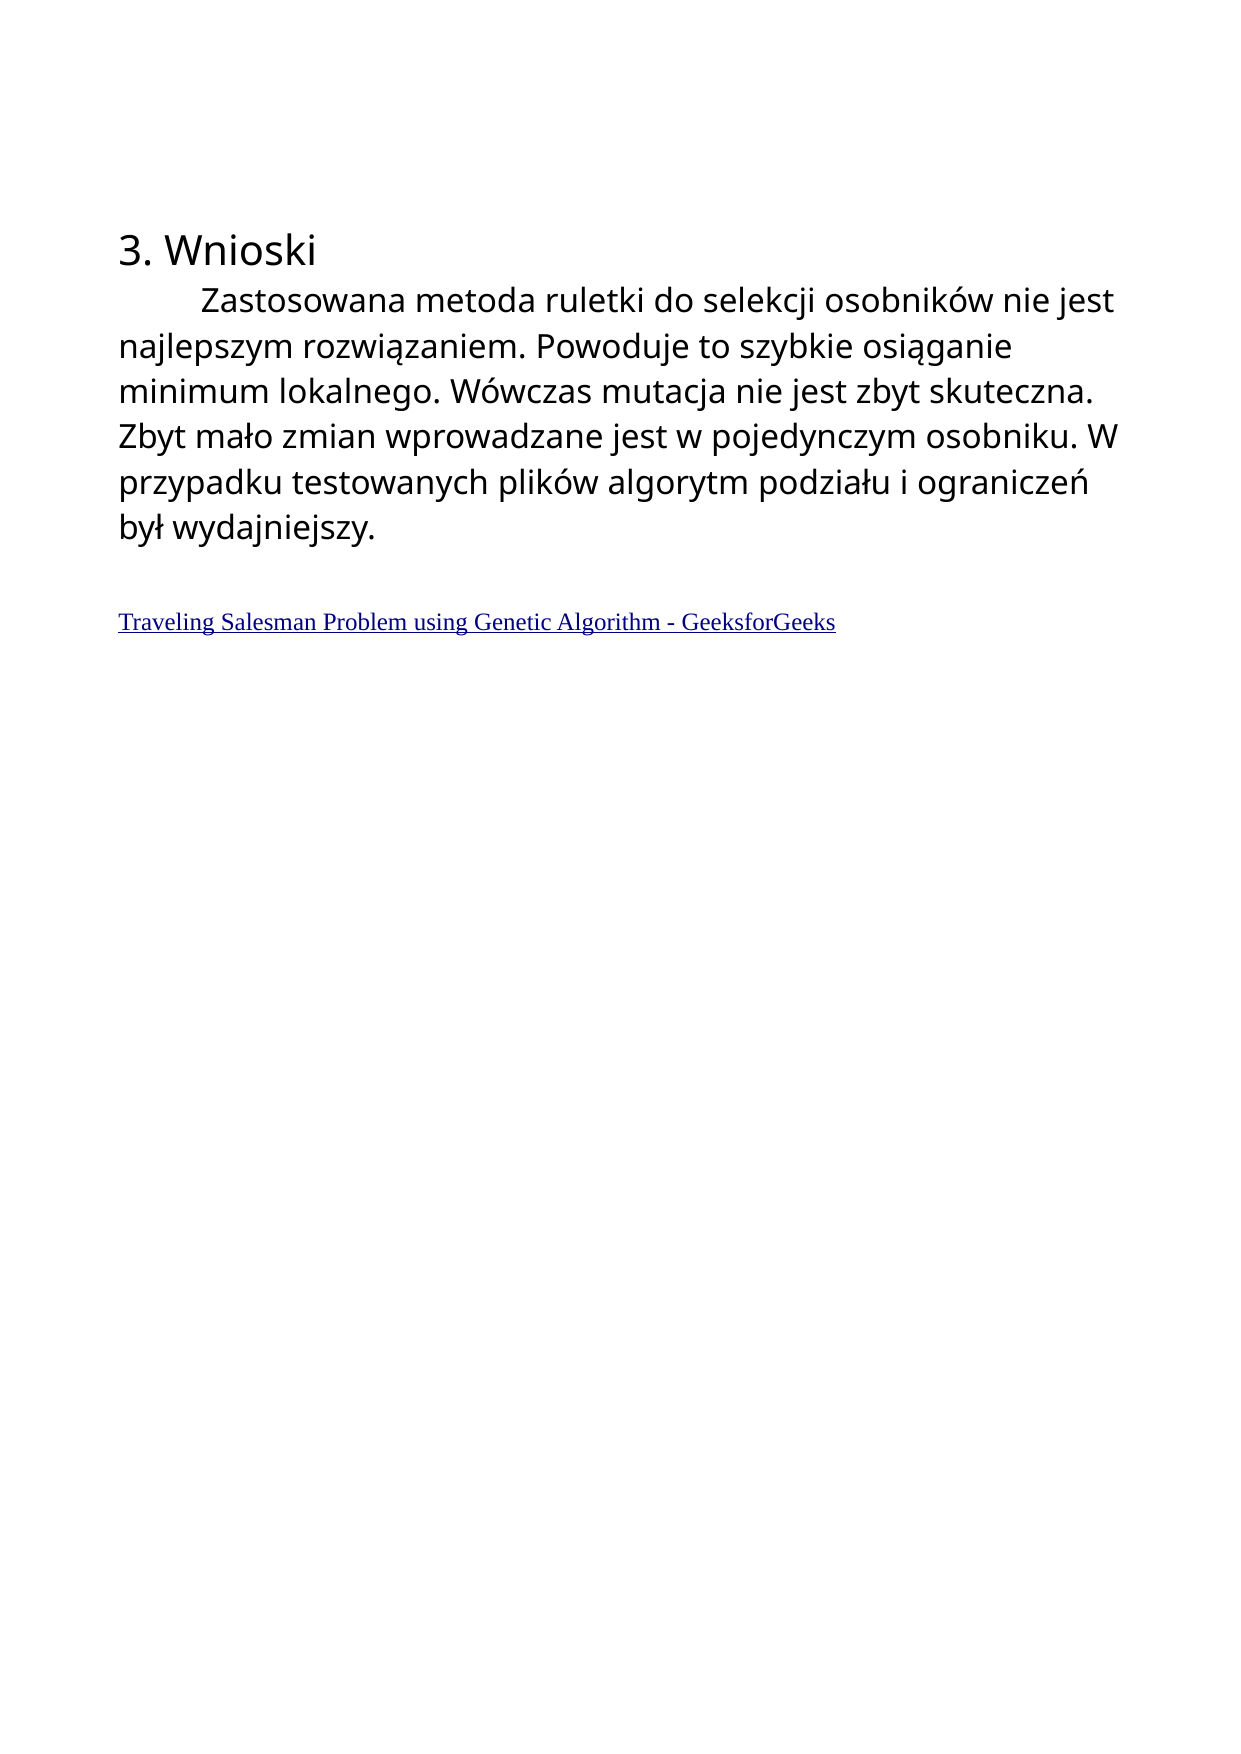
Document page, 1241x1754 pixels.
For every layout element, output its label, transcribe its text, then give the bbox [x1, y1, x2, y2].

text Traveling Salesman Problem using Genetic Algorithm - GeeksforGeeks [118, 607, 1122, 636]
text 3. Wnioski [118, 220, 1122, 277]
text Zastosowana metoda ruletki do selekcji osobników nie jest najlepszym rozwiązaniem. Powoduje to szybkie osiąganie minimum lokalnego. Wówczas mutacja nie jest zbyt skuteczna. Zbyt mało zmian wprowadzane jest w pojedynczym osobniku. W przypadku testowanych plików algorytm podziału i ograniczeń był wydajniejszy. [118, 277, 1122, 549]
